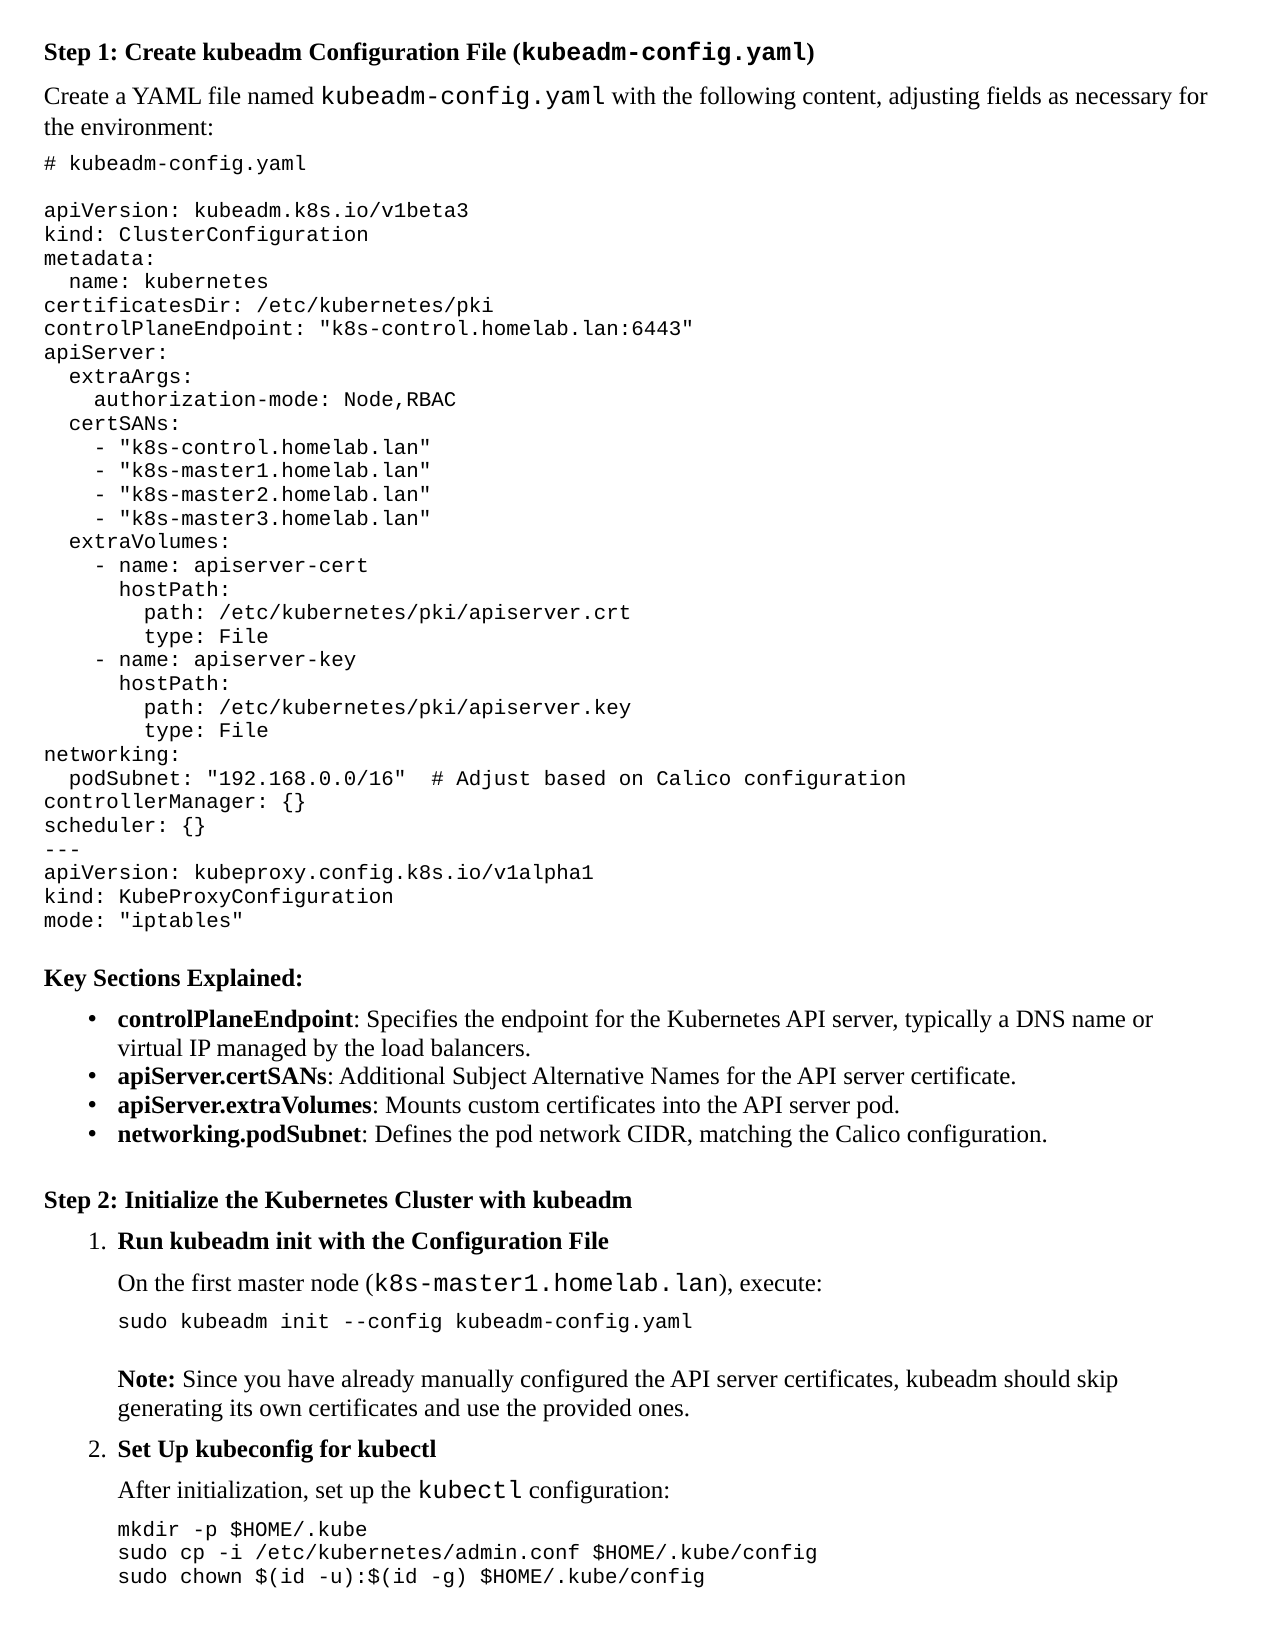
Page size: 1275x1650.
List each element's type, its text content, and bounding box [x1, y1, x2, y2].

text apiServer: [44, 342, 1217, 366]
list controlPlaneEndpoint: Specifies the endpoint for the Kubernetes API server, typically a DNS name or virtual IP managed by the load balancers. [88, 1004, 1217, 1061]
text kind: ClusterConfiguration [44, 224, 1217, 247]
text scheduler: {} [44, 815, 1217, 839]
text mode: "iptables" [44, 909, 1217, 933]
text path: /etc/kubernetes/pki/apiserver.key [44, 697, 1217, 720]
list sudo kubeadm init --config kubeadm-config.yaml [88, 1311, 1217, 1335]
text hostPath: [44, 578, 1217, 602]
text metadata: [44, 247, 1217, 271]
list apiServer.extraVolumes: Mounts custom certificates into the API server pod. [88, 1090, 1217, 1119]
list On the first master node (k8s-master1.homelab.lan), execute: [88, 1268, 1217, 1298]
text --- [44, 839, 1217, 862]
text certSANs: [44, 413, 1217, 437]
text - "k8s-master1.homelab.lan" [44, 460, 1217, 484]
text - "k8s-master2.homelab.lan" [44, 484, 1217, 508]
text apiVersion: kubeadm.k8s.io/v1beta3 [44, 200, 1217, 224]
text type: File [44, 626, 1217, 649]
list After initialization, set up the kubectl configuration: [88, 1475, 1217, 1506]
list Run kubeadm init with the Configuration File [88, 1226, 1217, 1255]
text type: File [44, 720, 1217, 744]
text extraArgs: [44, 366, 1217, 389]
text Create a YAML file named kubeadm-config.yaml with the following content, adjusting fields as necessary for the environment: [44, 81, 1217, 140]
text hostPath: [44, 673, 1217, 697]
text controlPlaneEndpoint: "k8s-control.homelab.lan:6443" [44, 318, 1217, 342]
list sudo chown $(id -u):$(id -g) $HOME/.kube/config [88, 1566, 1217, 1590]
list apiServer.certSANs: Additional Subject Alternative Names for the API server certificate. [88, 1061, 1217, 1090]
text - name: apiserver-cert [44, 555, 1217, 578]
list Note: Since you have already manually configured the API server certificates, kubeadm should skip generating its own certificates and use the provided ones. [88, 1364, 1217, 1422]
text extraVolumes: [44, 531, 1217, 555]
text - name: apiserver-key [44, 649, 1217, 673]
text podSubnet: "192.168.0.0/16" # Adjust based on Calico configuration [44, 768, 1217, 791]
text certificatesDir: /etc/kubernetes/pki [44, 295, 1217, 318]
list mkdir -p $HOME/.kube [88, 1519, 1217, 1542]
text kind: KubeProxyConfiguration [44, 886, 1217, 909]
text - "k8s-control.homelab.lan" [44, 437, 1217, 460]
text authorization-mode: Node,RBAC [44, 389, 1217, 413]
subtitle Step 1: Create kubeadm Configuration File (kubeadm-config.yaml) [44, 37, 1217, 68]
list Set Up kubeconfig for kubectl [88, 1434, 1217, 1463]
list sudo cp -i /etc/kubernetes/admin.conf $HOME/.kube/config [88, 1542, 1217, 1566]
subtitle Step 2: Initialize the Kubernetes Cluster with kubeadm [44, 1185, 1217, 1214]
text apiVersion: kubeproxy.config.k8s.io/v1alpha1 [44, 862, 1217, 886]
text name: kubernetes [44, 271, 1217, 295]
text controllerManager: {} [44, 791, 1217, 815]
text Key Sections Explained: [44, 963, 1217, 991]
text - "k8s-master3.homelab.lan" [44, 508, 1217, 531]
text networking: [44, 744, 1217, 768]
text path: /etc/kubernetes/pki/apiserver.crt [44, 602, 1217, 626]
text # kubeadm-config.yaml [44, 153, 1217, 177]
list networking.podSubnet: Defines the pod network CIDR, matching the Calico configuration. [88, 1119, 1217, 1148]
